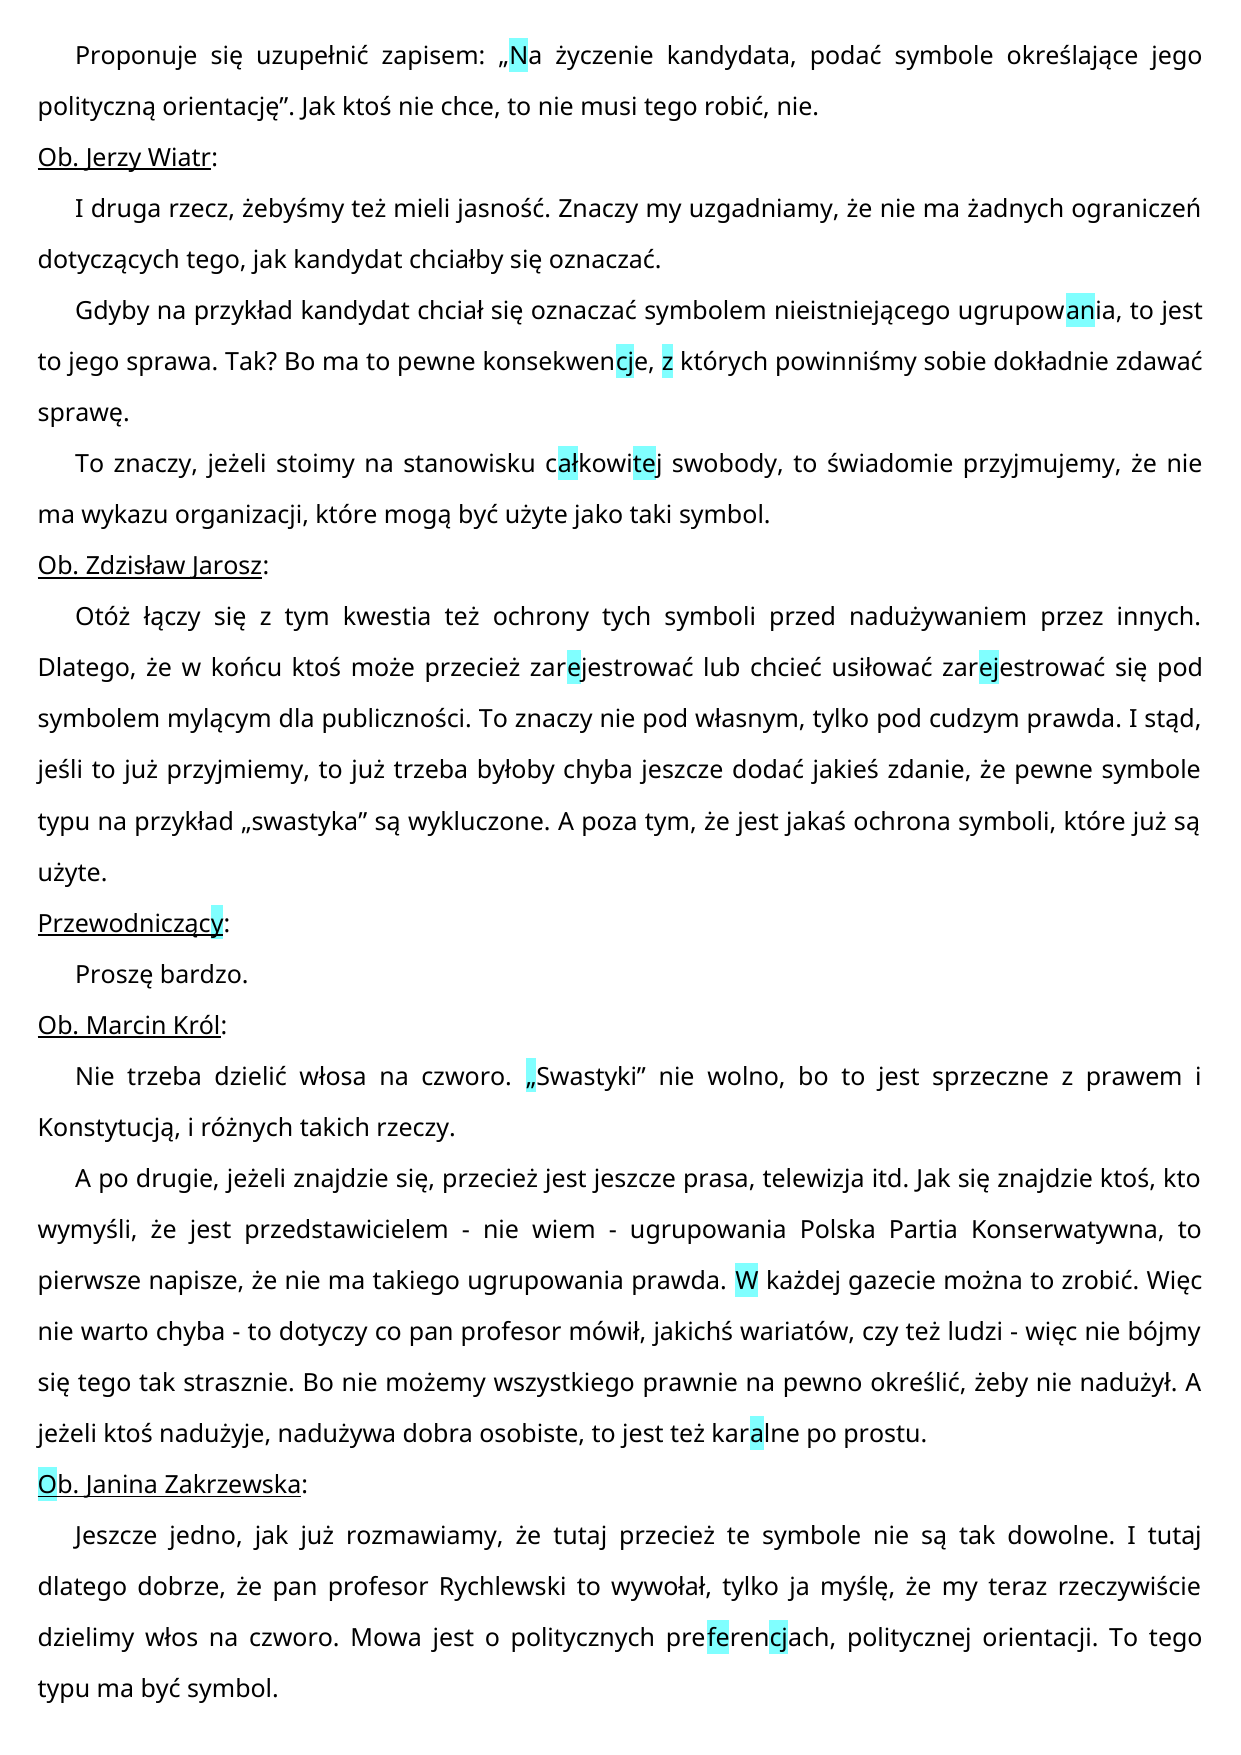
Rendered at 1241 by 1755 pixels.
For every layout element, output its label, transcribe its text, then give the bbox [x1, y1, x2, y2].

text I druga rzecz, żebyśmy też mieli jasność. Znaczy my uzgadniamy, że nie ma żadnych ograniczeń dotyczących tego, jak kandydat chciałby się oznaczać. [37, 191, 1203, 276]
text Proponuje się uzupełnić zapisem: „Na życzenie kandydata, podać symbole określające jego polityczną orientację”. Jak ktoś nie chce, to nie musi tego robić, nie. [37, 37, 1203, 123]
text Jeszcze jedno, jak już rozmawiamy, że tutaj przecież te symbole nie są tak dowolne. I tutaj dlatego dobrze, że pan profesor Rychlewski to wywołał, tylko ja myślę, że my teraz rzeczywiście dzielimy włos na czworo. Mowa jest o politycznych preferencjach, politycznej orientacji. To tego typu ma być symbol. [37, 1518, 1203, 1705]
text A po drugie, jeżeli znajdzie się, przecież jest jeszcze prasa, telewizja itd. Jak się znajdzie ktoś, kto wymyśli, że jest przedstawicielem - nie wiem - ugrupowania Polska Partia Konserwatywna, to pierwsze napisze, że nie ma takiego ugrupowania prawda. W każdej gazecie można to zrobić. Więc nie warto chyba - to dotyczy co pan profesor mówił, jakichś wariatów, czy też ludzi - więc nie bójmy się tego tak strasznie. Bo nie możemy wszystkiego prawnie na pewno określić, żeby nie nadużył. A jeżeli ktoś nadużyje, nadużywa dobra osobiste, to jest też karalne po prostu. [37, 1160, 1203, 1450]
text Przewodniczący: [37, 905, 1203, 939]
text Gdyby na przykład kandydat chciał się oznaczać symbolem nieistniejącego ugrupowania, to jest to jego sprawa. Tak? Bo ma to pewne konsekwencje, z których powinniśmy sobie dokładnie zdawać sprawę. [37, 293, 1203, 429]
text Ob. Jerzy Wiatr: [37, 139, 1203, 174]
text Otóż łączy się z tym kwestia też ochrony tych symboli przed nadużywaniem przez innych. Dlatego, że w końcu ktoś może przecież zarejestrować lub chcieć usiłować zarejestrować się pod symbolem mylącym dla publiczności. To znaczy nie pod własnym, tylko pod cudzym prawda. I stąd, jeśli to już przyjmiemy, to już trzeba byłoby chyba jeszcze dodać jakieś zdanie, że pewne symbole typu na przykład „swastyka” są wykluczone. A poza tym, że jest jakaś ochrona symboli, które już są użyte. [37, 599, 1203, 888]
text Ob. Zdzisław Jarosz: [37, 548, 1203, 582]
text To znaczy, jeżeli stoimy na stanowisku całkowitej swobody, to świadomie przyjmujemy, że nie ma wykazu organizacji, które mogą być użyte jako taki symbol. [37, 446, 1203, 531]
text Ob. Janina Zakrzewska: [58, 1467, 1203, 1501]
text Proszę bardzo. [37, 956, 1203, 990]
text Nie trzeba dzielić włosa na czworo. „Swastyki” nie wolno, bo to jest sprzeczne z prawem i Konstytucją, i różnych takich rzeczy. [37, 1058, 1203, 1143]
text Ob. Marcin Król: [37, 1007, 1203, 1041]
